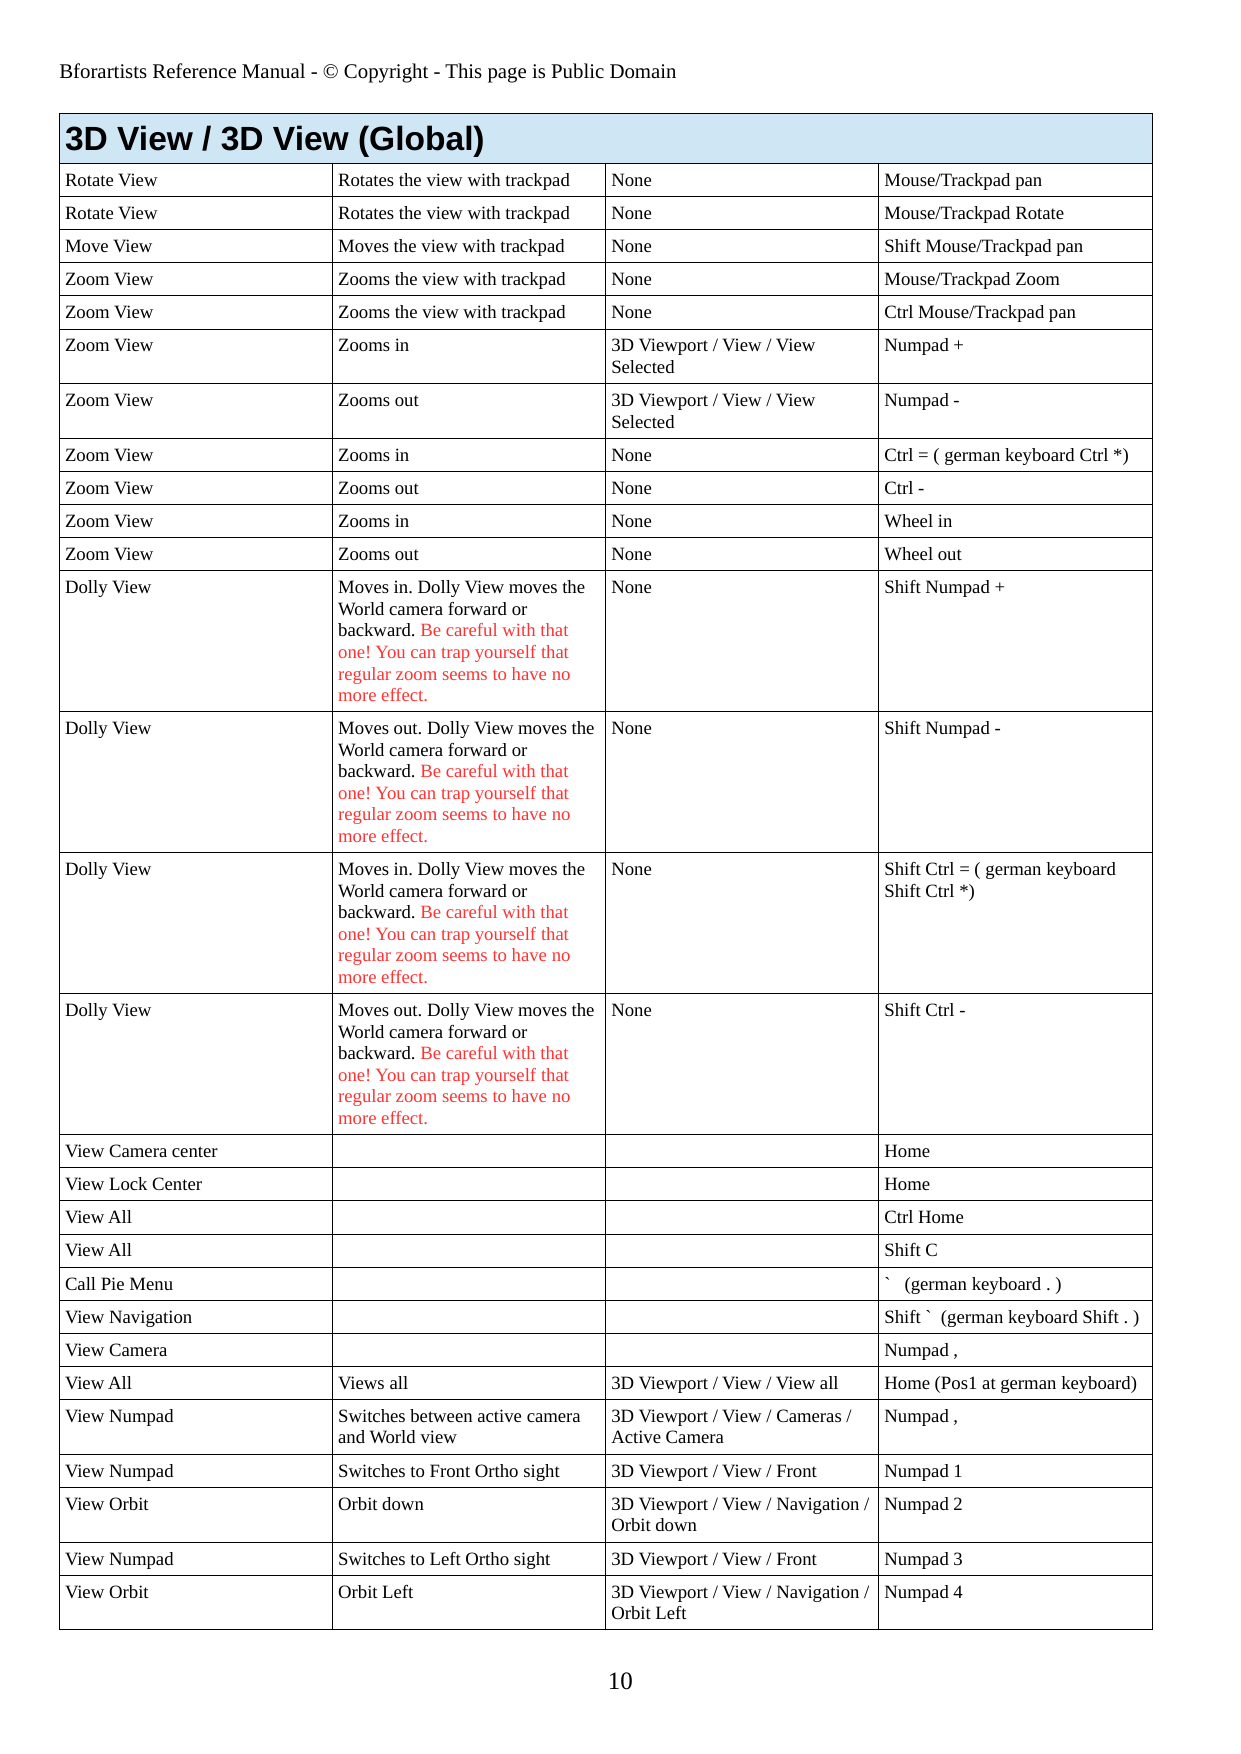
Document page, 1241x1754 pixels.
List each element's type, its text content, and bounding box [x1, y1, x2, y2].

table_cell [333, 1268, 605, 1300]
table_cell Zooms the view with trackpad [333, 263, 605, 295]
table_cell Rotates the view with trackpad [333, 197, 605, 229]
table_cell View Numpad [60, 1400, 332, 1454]
table_cell Shift Numpad - [879, 712, 1152, 852]
table_cell Shift Ctrl - [879, 994, 1152, 1134]
table_cell None [606, 197, 878, 229]
table_cell Switches to Front Ortho sight [333, 1455, 605, 1487]
table_cell [606, 1168, 878, 1200]
table_cell Rotate View [60, 197, 332, 229]
table_cell [333, 1235, 605, 1267]
table_cell Mouse/Trackpad Zoom [879, 263, 1152, 295]
table_cell [606, 1235, 878, 1267]
table_cell Moves out. Dolly View moves the World camera forward or backward. Be careful with that one! You can trap yourself that regular zoom seems to have no more effect. [333, 712, 605, 852]
table_cell Zooms out [333, 538, 605, 570]
table_cell Moves in. Dolly View moves the World camera forward or backward. Be careful with that one! You can trap yourself that regular zoom seems to have no more effect. [333, 853, 605, 993]
table_cell Views all [333, 1367, 605, 1399]
table_cell 3D Viewport / View / Cameras / Active Camera [606, 1400, 878, 1454]
table_cell 3D Viewport / View / Navigation / Orbit Left [606, 1576, 878, 1629]
table_cell Numpad , [879, 1334, 1152, 1366]
table_cell Home [879, 1135, 1152, 1167]
table_cell Call Pie Menu [60, 1268, 332, 1300]
table_cell Ctrl Home [879, 1201, 1152, 1233]
table_cell [606, 1334, 878, 1366]
table_cell Rotates the view with trackpad [333, 164, 605, 196]
table_cell Dolly View [60, 712, 332, 852]
table_cell View Numpad [60, 1455, 332, 1487]
table_cell Numpad , [879, 1400, 1152, 1454]
table_cell None [606, 994, 878, 1134]
table_cell Numpad + [879, 330, 1152, 383]
table_cell 3D Viewport / View / Navigation / Orbit down [606, 1488, 878, 1542]
table_cell [333, 1301, 605, 1333]
table_cell Zooms out [333, 384, 605, 438]
table_cell Ctrl Mouse/Trackpad pan [879, 296, 1152, 328]
table_cell Numpad 3 [879, 1543, 1152, 1575]
table_cell Zoom View [60, 384, 332, 438]
table_cell Numpad 1 [879, 1455, 1152, 1487]
table_cell Home [879, 1168, 1152, 1200]
table_cell [333, 1201, 605, 1233]
table_cell Zooms in [333, 330, 605, 383]
table_cell None [606, 538, 878, 570]
table_cell Rotate View [60, 164, 332, 196]
table_cell Zoom View [60, 296, 332, 328]
table_cell Move View [60, 230, 332, 262]
table_cell Dolly View [60, 853, 332, 993]
table_cell Ctrl = ( german keyboard Ctrl *) [879, 439, 1152, 471]
table_cell Shift ` (german keyboard Shift . ) [879, 1301, 1152, 1333]
table_cell Zoom View [60, 505, 332, 537]
table_cell Shift Ctrl = ( german keyboard Shift Ctrl *) [879, 853, 1152, 993]
table_cell Shift C [879, 1235, 1152, 1267]
table_cell [333, 1135, 605, 1167]
table_cell 3D Viewport / View / View Selected [606, 384, 878, 438]
table_cell View Orbit [60, 1576, 332, 1629]
table_header 3D View / 3D View (Global) [60, 114, 1152, 163]
table_cell Mouse/Trackpad pan [879, 164, 1152, 196]
table_cell [333, 1334, 605, 1366]
table_cell None [606, 571, 878, 711]
table_cell Numpad - [879, 384, 1152, 438]
table_cell Zoom View [60, 439, 332, 471]
table_cell Zooms out [333, 472, 605, 504]
table_cell None [606, 853, 878, 993]
table_cell [606, 1268, 878, 1300]
table_cell View All [60, 1235, 332, 1267]
table_cell Dolly View [60, 571, 332, 711]
table_cell [606, 1201, 878, 1233]
table_cell View Orbit [60, 1488, 332, 1542]
table_cell Orbit Left [333, 1576, 605, 1629]
table_cell Switches to Left Ortho sight [333, 1543, 605, 1575]
table_cell Shift Mouse/Trackpad pan [879, 230, 1152, 262]
table_cell View Camera center [60, 1135, 332, 1167]
table_cell 3D Viewport / View / View all [606, 1367, 878, 1399]
table_cell Numpad 2 [879, 1488, 1152, 1542]
table_cell Orbit down [333, 1488, 605, 1542]
table_cell Zooms in [333, 439, 605, 471]
table_cell [606, 1301, 878, 1333]
table_cell View Numpad [60, 1543, 332, 1575]
table_cell None [606, 164, 878, 196]
table_cell Zooms the view with trackpad [333, 296, 605, 328]
table_cell None [606, 439, 878, 471]
table_cell Home (Pos1 at german keyboard) [879, 1367, 1152, 1399]
table_cell 3D Viewport / View / View Selected [606, 330, 878, 383]
table_cell View Camera [60, 1334, 332, 1366]
table_cell View Navigation [60, 1301, 332, 1333]
table_cell Wheel in [879, 505, 1152, 537]
table_cell 3D Viewport / View / Front [606, 1543, 878, 1575]
table_cell Dolly View [60, 994, 332, 1134]
table_cell Moves the view with trackpad [333, 230, 605, 262]
table_cell Zoom View [60, 330, 332, 383]
table_cell Mouse/Trackpad Rotate [879, 197, 1152, 229]
table_cell View All [60, 1367, 332, 1399]
table_cell [606, 1135, 878, 1167]
table_cell Zoom View [60, 538, 332, 570]
table_cell None [606, 712, 878, 852]
table_cell Moves out. Dolly View moves the World camera forward or backward. Be careful with that one! You can trap yourself that regular zoom seems to have no more effect. [333, 994, 605, 1134]
table_cell None [606, 472, 878, 504]
table_cell Wheel out [879, 538, 1152, 570]
table_cell Zooms in [333, 505, 605, 537]
table_cell Moves in. Dolly View moves the World camera forward or backward. Be careful with that one! You can trap yourself that regular zoom seems to have no more effect. [333, 571, 605, 711]
table_cell Zoom View [60, 472, 332, 504]
table_cell View All [60, 1201, 332, 1233]
table_cell 3D Viewport / View / Front [606, 1455, 878, 1487]
table_cell None [606, 230, 878, 262]
table_cell Numpad 4 [879, 1576, 1152, 1629]
table_cell Switches between active camera and World view [333, 1400, 605, 1454]
table_cell Zoom View [60, 263, 332, 295]
table_cell None [606, 263, 878, 295]
table_cell ` (german keyboard . ) [879, 1268, 1152, 1300]
table_cell [333, 1168, 605, 1200]
table_cell Ctrl - [879, 472, 1152, 504]
table_cell None [606, 505, 878, 537]
table_cell View Lock Center [60, 1168, 332, 1200]
table_cell None [606, 296, 878, 328]
table_cell Shift Numpad + [879, 571, 1152, 711]
